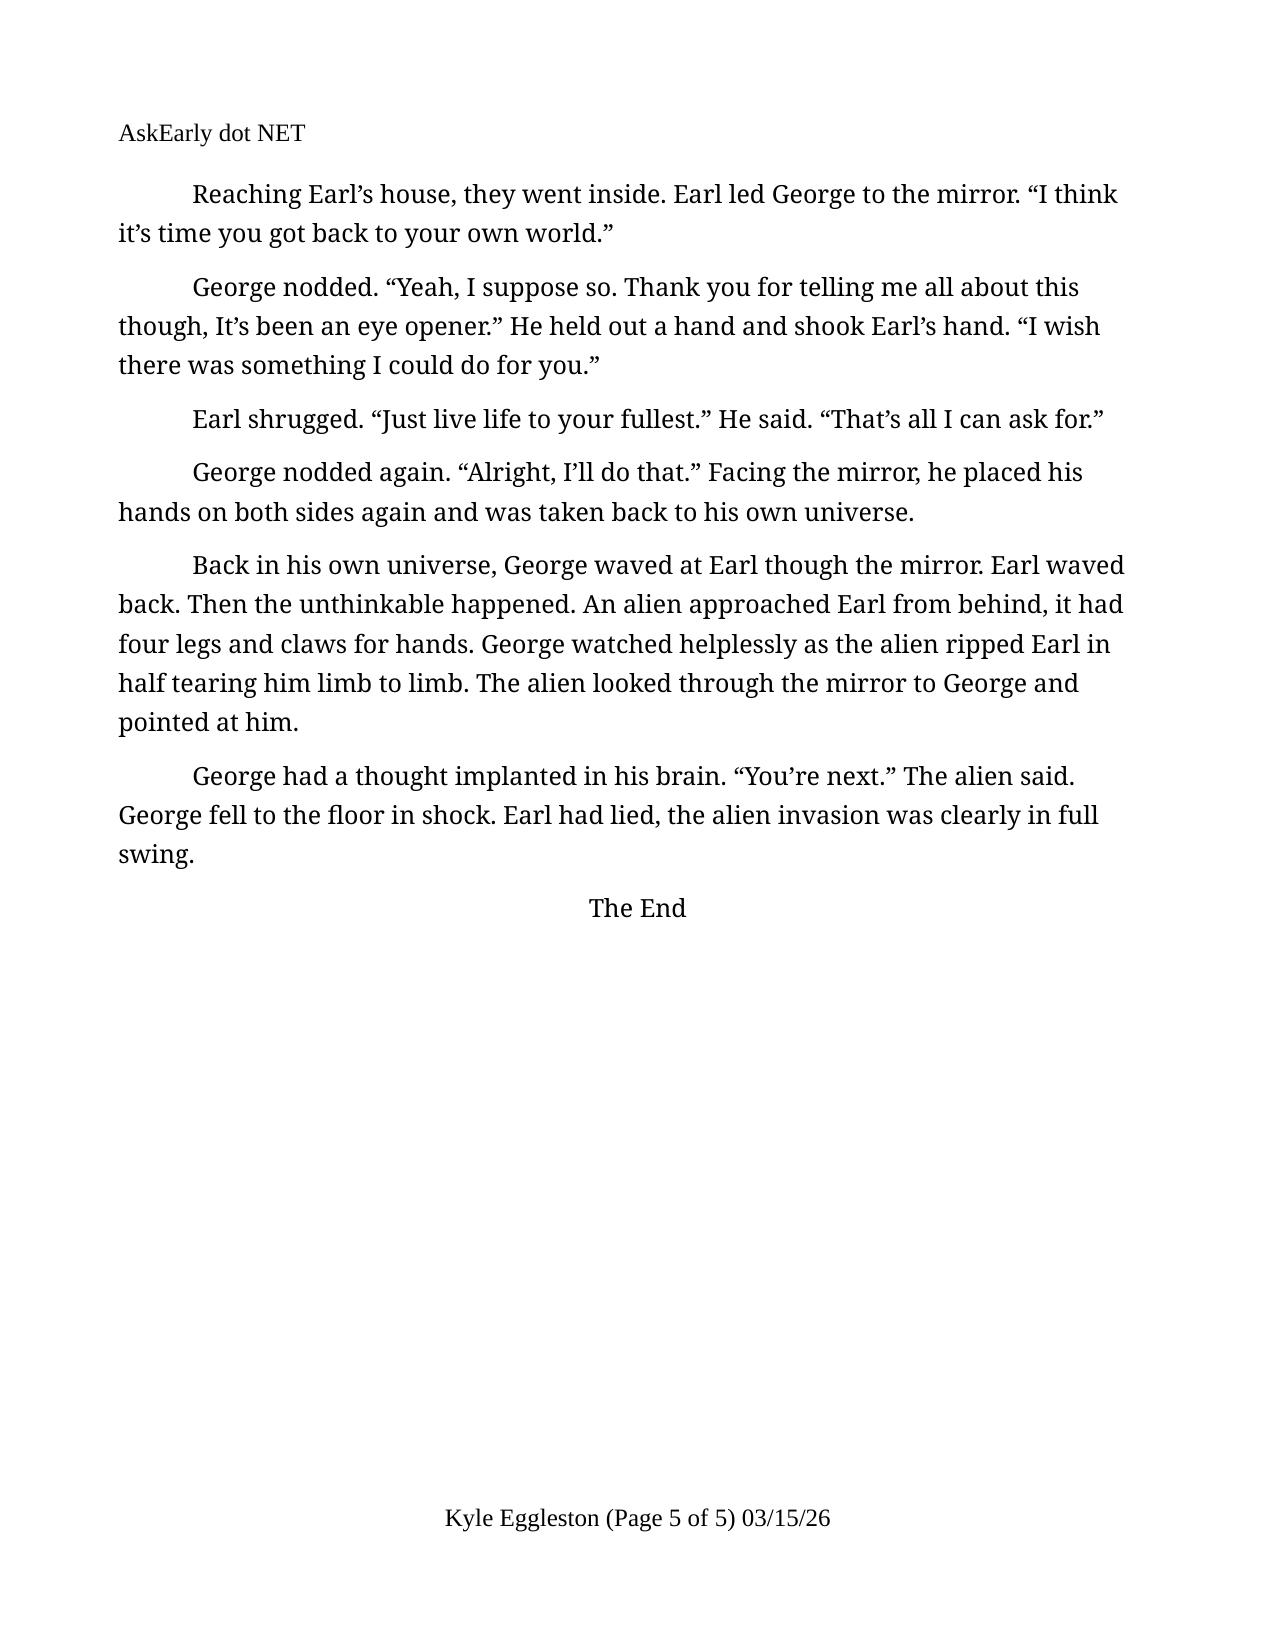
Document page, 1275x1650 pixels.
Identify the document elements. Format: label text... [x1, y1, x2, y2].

text Reaching Earl’s house, they went inside. Earl led George to the mirror. “I think it’s time you got back to your own world.” [118, 176, 1157, 249]
text George nodded again. “Alright, I’ll do that.” Facing the mirror, he placed his hands on both sides again and was taken back to his own universe. [118, 455, 1157, 528]
text Back in his own universe, George waved at Earl though the mirror. Earl waved back. Then the unthinkable happened. An alien approached Earl from behind, it had four legs and claws for hands. George watched helplessly as the alien ripped Earl in half tearing him limb to limb. The alien looked through the mirror to George and pointed at him. [118, 548, 1157, 739]
text George had a thought implanted in his brain. “You’re next.” The alien said. George fell to the floor in shock. Earl had lied, the alien invasion was clearly in full swing. [118, 758, 1157, 871]
text The End [118, 891, 1157, 924]
text Earl shrugged. “Just live life to your fullest.” He said. “That’s all I can ask for.” [118, 401, 1157, 435]
text George nodded. “Yeah, I suppose so. Thank you for telling me all about this though, It’s been an eye opener.” He held out a hand and shook Earl’s hand. “I wish there was something I could do for you.” [118, 269, 1157, 382]
